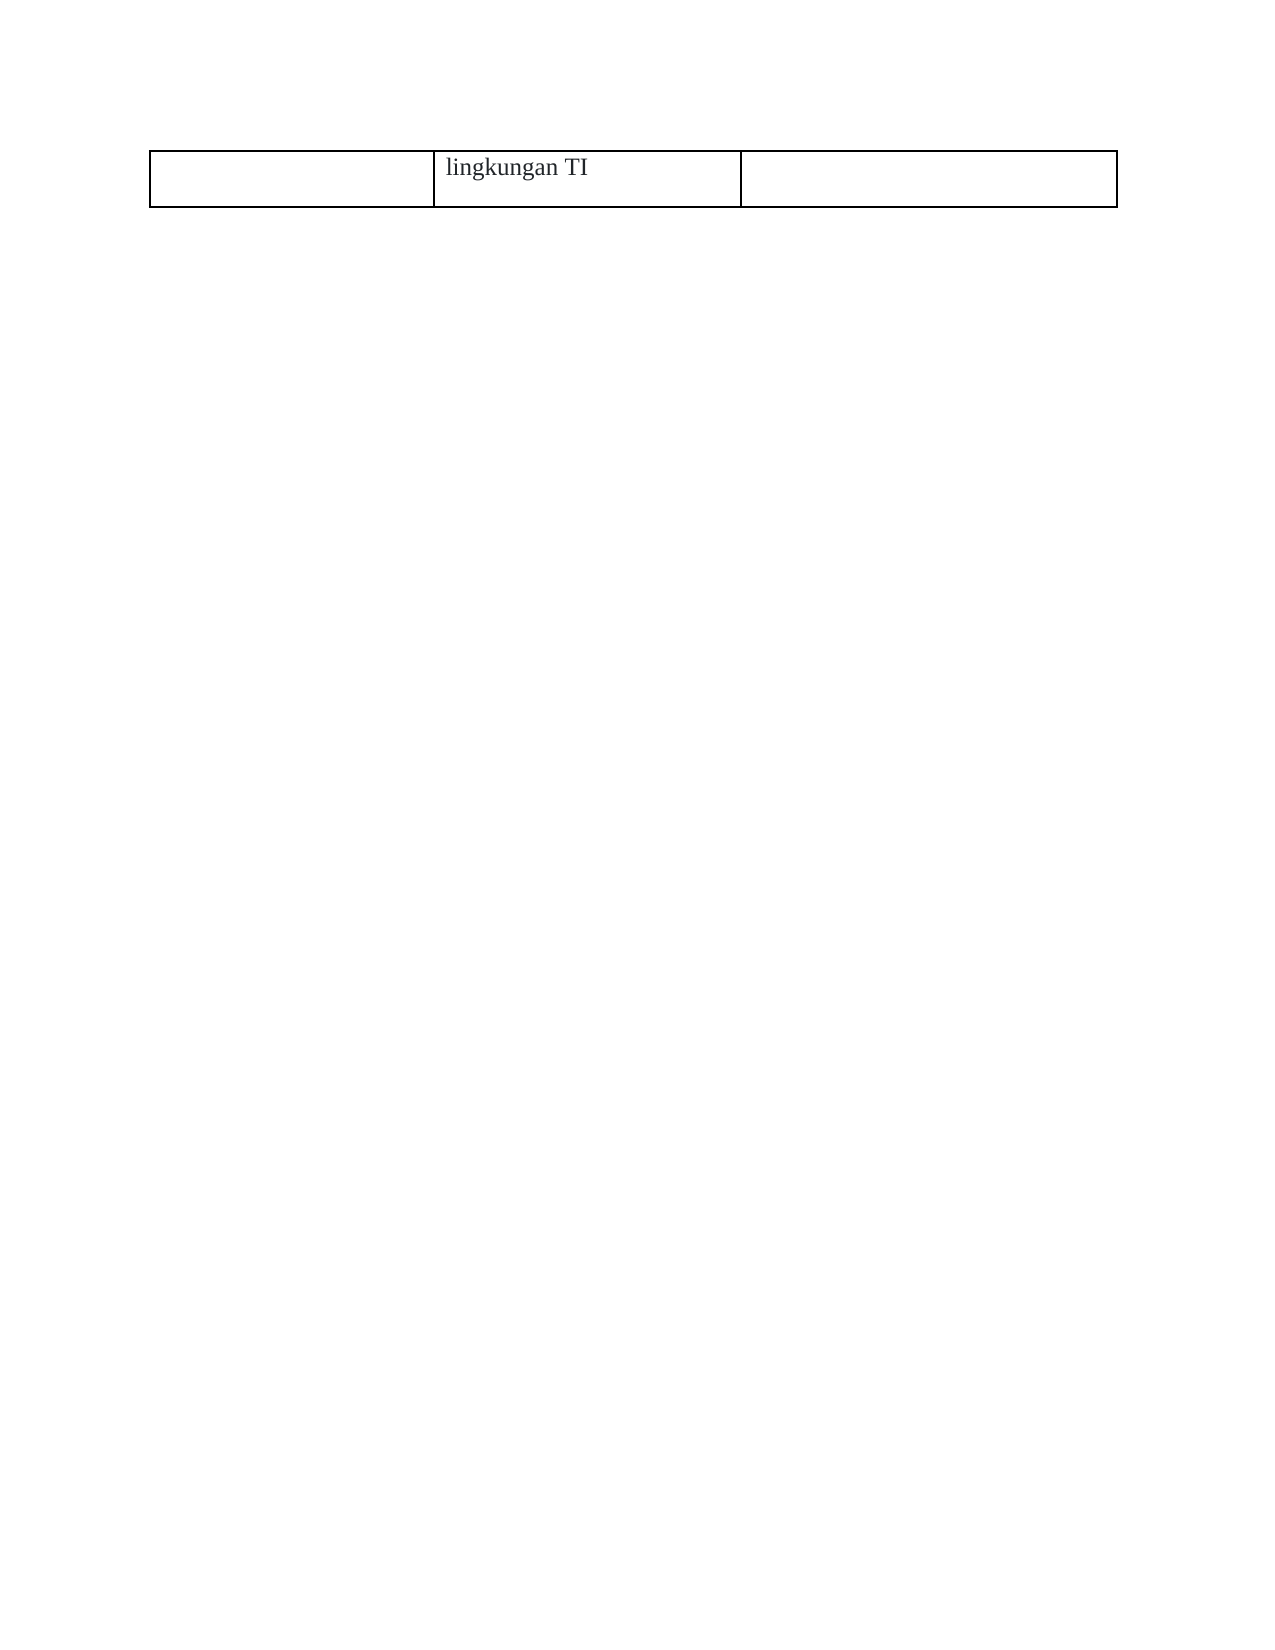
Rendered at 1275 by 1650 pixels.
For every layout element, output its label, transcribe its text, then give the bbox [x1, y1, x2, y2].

table_cell [151, 152, 433, 206]
table_cell [742, 152, 1116, 206]
table_cell lingkungan TI [435, 152, 740, 206]
